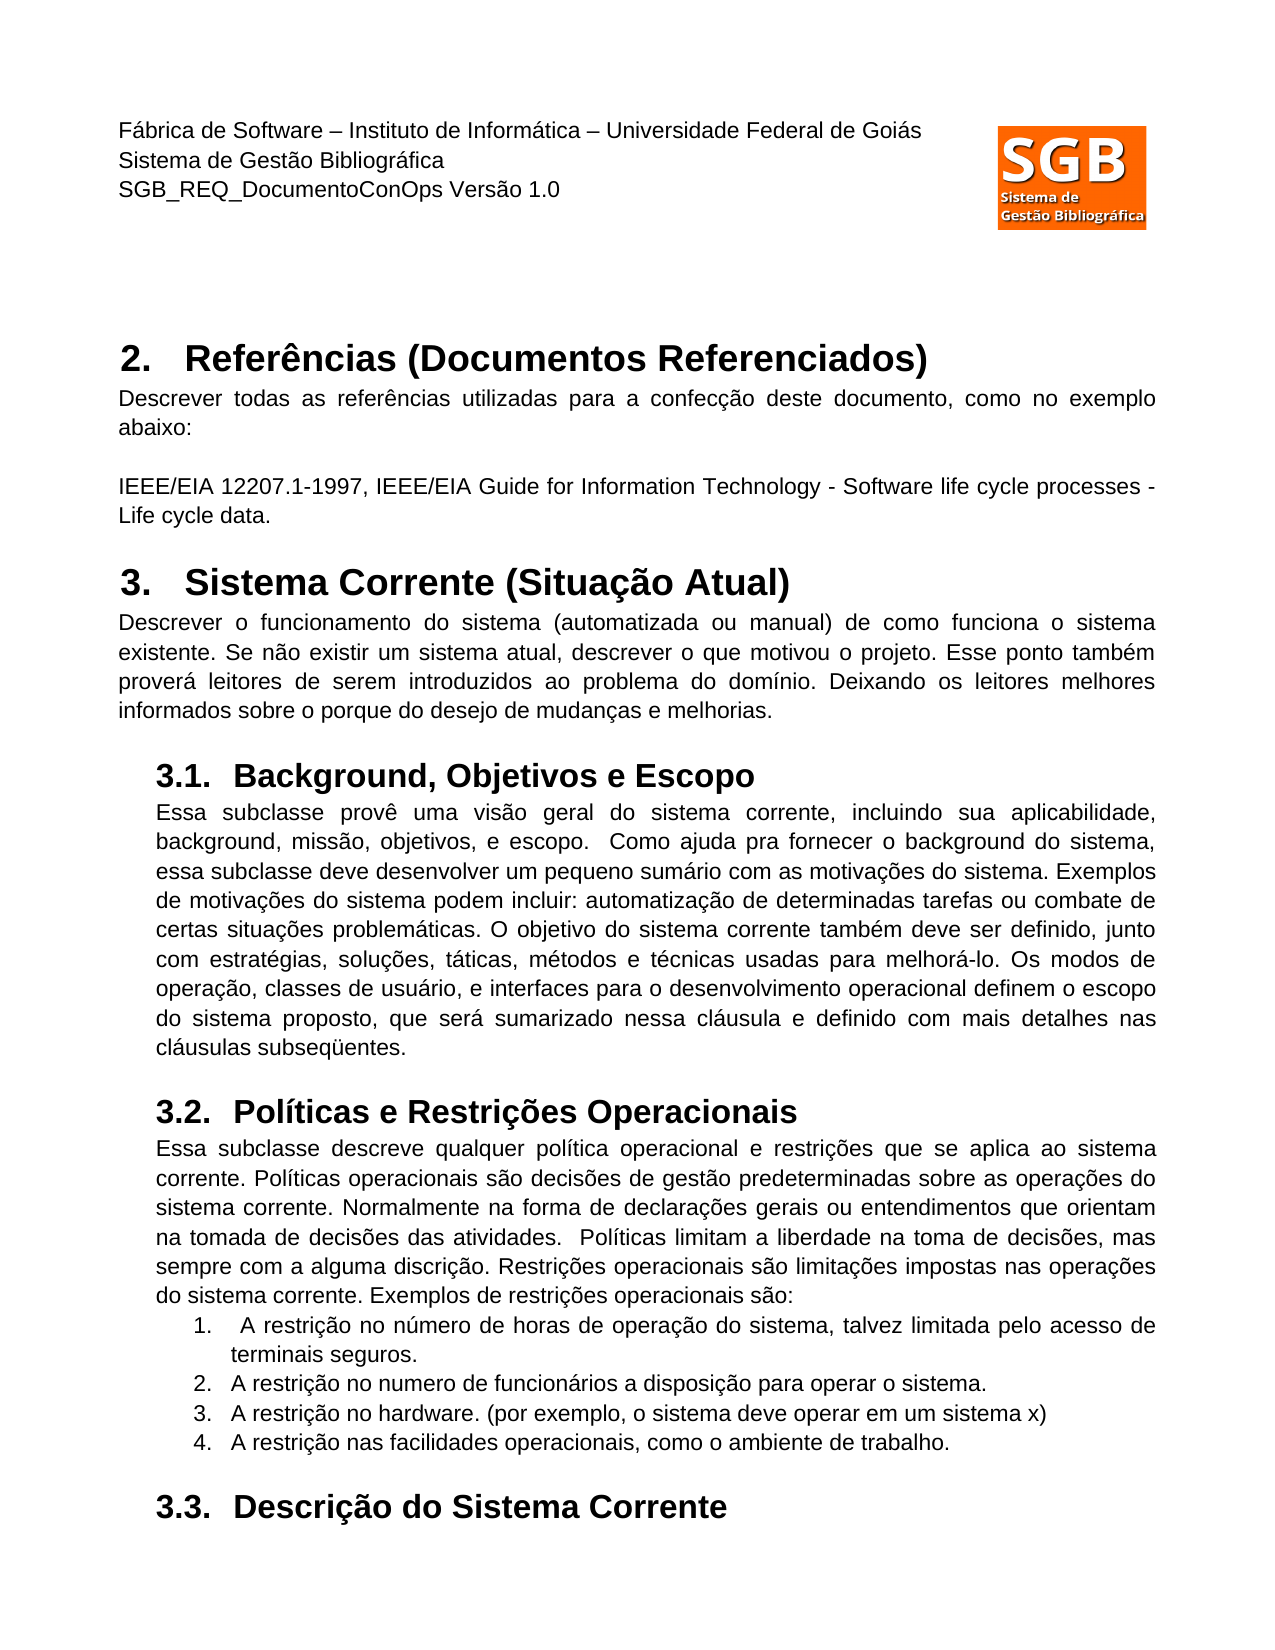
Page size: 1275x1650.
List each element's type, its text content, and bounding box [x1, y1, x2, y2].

text 4. A restrição nas facilidades operacionais, como o ambiente de trabalho. [193, 1430, 1157, 1456]
text 2. A restrição no numero de funcionários a disposição para operar o sistema. [193, 1371, 1157, 1397]
subtitle 3.2. Políticas e Restrições Operacionais [156, 1093, 1157, 1131]
picture [997, 126, 1147, 230]
subtitle 3.1. Background, Objetivos e Escopo [156, 757, 1157, 794]
text Descrever todas as referências utilizadas para a confecção deste documento, como no exemplo abaixo: [118, 386, 1157, 441]
text Descrever o funcionamento do sistema (automatizada ou manual) de como funciona o sistema existente. Se não existir um sistema atual, descrever o que motivou o projeto. Esse ponto também proverá leitores de serem introduzidos ao problema do domínio. Deixando os leitores melhores informados sobre o porque do desejo de mudanças e melhorias. [118, 610, 1157, 724]
subtitle 3. Sistema Corrente (Situação Atual) [120, 562, 1157, 604]
text 1. A restrição no número de horas de operação do sistema, talvez limitada pelo acesso de terminais seguros. [193, 1312, 1157, 1367]
text Essa subclasse descreve qualquer política operacional e restrições que se aplica ao sistema corrente. Políticas operacionais são decisões de gestão predeterminadas sobre as operações do sistema corrente. Normalmente na forma de declarações gerais ou entendimentos que orientam na tomada de decisões das atividades. Políticas limitam a liberdade na toma de decisões, mas sempre com a alguma discrição. Restrições operacionais são limitações impostas nas operações do sistema corrente. Exemplos de restrições operacionais são: [156, 1136, 1157, 1309]
subtitle 2. Referências (Documentos Referenciados) [120, 337, 1157, 379]
text 3. A restrição no hardware. (por exemplo, o sistema deve operar em um sistema x) [193, 1401, 1157, 1426]
subtitle 3.3. Descrição do Sistema Corrente [156, 1489, 1157, 1526]
text IEEE/EIA 12207.1-1997, IEEE/EIA Guide for Information Technology - Software life cycle processes - Life cycle data. [118, 474, 1157, 529]
text Essa subclasse provê uma visão geral do sistema corrente, incluindo sua aplicabilidade, background, missão, objetivos, e escopo. Como ajuda pra fornecer o background do sistema, essa subclasse deve desenvolver um pequeno sumário com as motivações do sistema. Exemplos de motivações do sistema podem incluir: automatização de determinadas tarefas ou combate de certas situações problemáticas. O objetivo do sistema corrente também deve ser definido, junto com estratégias, soluções, táticas, métodos e técnicas usadas para melhorá-lo. Os modos de operação, classes de usuário, e interfaces para o desenvolvimento operacional definem o escopo do sistema proposto, que será sumarizado nessa cláusula e definido com mais detalhes nas cláusulas subseqüentes. [156, 799, 1157, 1060]
